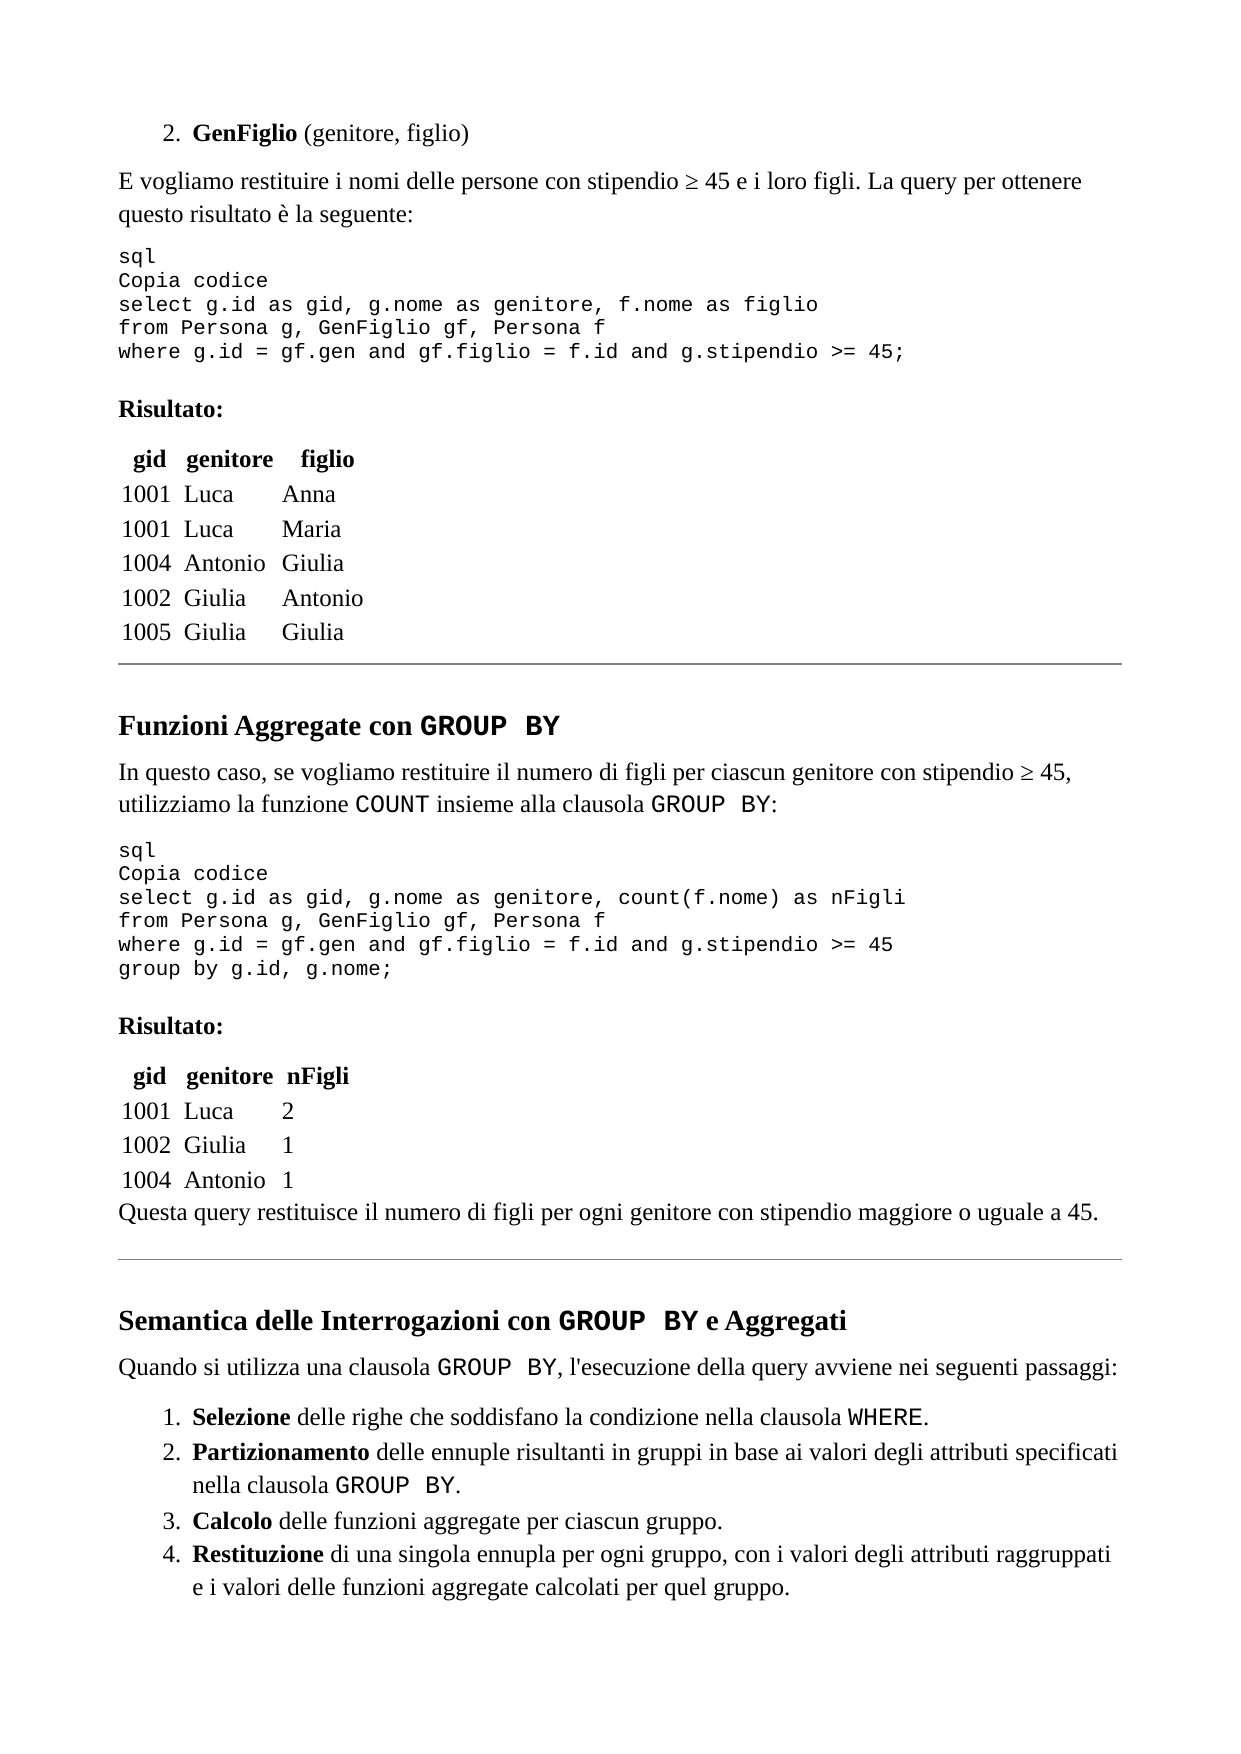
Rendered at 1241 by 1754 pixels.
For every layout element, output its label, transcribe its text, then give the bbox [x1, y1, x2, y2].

text group by g.id, g.nome; [118, 958, 1122, 981]
text select g.id as gid, g.nome as genitore, count(f.nome) as nFigli [118, 887, 1122, 911]
table_cell 1001 [118, 476, 181, 511]
text from Persona g, GenFiglio gf, Persona f [118, 911, 1122, 934]
list Calcolo delle funzioni aggregate per ciascun gruppo. [162, 1506, 1122, 1534]
table_header gid [118, 442, 181, 476]
table_cell 1 [279, 1162, 357, 1197]
text Copia codice [118, 863, 1122, 887]
table_header gid [118, 1059, 181, 1093]
list Partizionamento delle ennuple risultanti in gruppi in base ai valori degli attributi specificati nella clausola GROUP BY. [162, 1437, 1122, 1501]
table_cell 1005 [118, 615, 181, 649]
table_cell Luca [181, 476, 279, 511]
subtitle Semantica delle Interrogazioni con GROUP BY e Aggregati [118, 1303, 1122, 1339]
text sql [118, 246, 1122, 270]
text select g.id as gid, g.nome as genitore, f.nome as figlio [118, 294, 1122, 317]
text Quando si utilizza una clausola GROUP BY, l'esecuzione della query avviene nei seguenti passaggi: [118, 1352, 1122, 1383]
list Restituzione di una singola ennupla per ogni gruppo, con i valori degli attributi raggruppati e i valori delle funzioni aggregate calcolati per quel gruppo. [162, 1539, 1122, 1601]
table_cell Giulia [181, 580, 279, 614]
table_cell 1004 [118, 545, 181, 580]
text In questo caso, se vogliamo restituire il numero di figli per ciascun genitore con stipendio ≥ 45, utilizziamo la funzione COUNT insieme alla clausola GROUP BY: [118, 757, 1122, 820]
table_cell Luca [181, 511, 279, 545]
text Risultato: [118, 1011, 1122, 1040]
table_cell 2 [279, 1093, 357, 1128]
table_cell 1001 [118, 1093, 181, 1128]
text from Persona g, GenFiglio gf, Persona f [118, 317, 1122, 341]
text Risultato: [118, 394, 1122, 423]
text Questa query restituisce il numero di figli per ogni genitore con stipendio maggiore o uguale a 45. [118, 1197, 1122, 1226]
table_cell 1002 [118, 1128, 181, 1162]
table_cell Maria [279, 511, 376, 545]
table_cell Luca [181, 1093, 279, 1128]
table_cell 1002 [118, 580, 181, 614]
table_header nFigli [279, 1059, 357, 1093]
text sql [118, 839, 1122, 863]
table_cell Giulia [279, 545, 376, 580]
table_cell 1001 [118, 511, 181, 545]
table_cell 1004 [118, 1162, 181, 1197]
table_cell Giulia [279, 615, 376, 649]
table_cell Antonio [181, 545, 279, 580]
table_header genitore [181, 442, 279, 476]
table_cell Giulia [181, 1128, 279, 1162]
table_cell Antonio [279, 580, 376, 614]
text Copia codice [118, 270, 1122, 294]
table_cell 1 [279, 1128, 357, 1162]
table_header genitore [181, 1059, 279, 1093]
list Selezione delle righe che soddisfano la condizione nella clausola WHERE. [162, 1402, 1122, 1433]
list GenFiglio (genitore, figlio) [162, 118, 1122, 147]
text where g.id = gf.gen and gf.figlio = f.id and g.stipendio >= 45; [118, 341, 1122, 364]
text where g.id = gf.gen and gf.figlio = f.id and g.stipendio >= 45 [118, 934, 1122, 958]
text E vogliamo restituire i nomi delle persone con stipendio ≥ 45 e i loro figli. La query per ottenere questo risultato è la seguente: [118, 166, 1122, 227]
table_cell Antonio [181, 1162, 279, 1197]
subtitle Funzioni Aggregate con GROUP BY [118, 708, 1122, 744]
table_header figlio [279, 442, 376, 476]
table_cell Anna [279, 476, 376, 511]
table_cell Giulia [181, 615, 279, 649]
